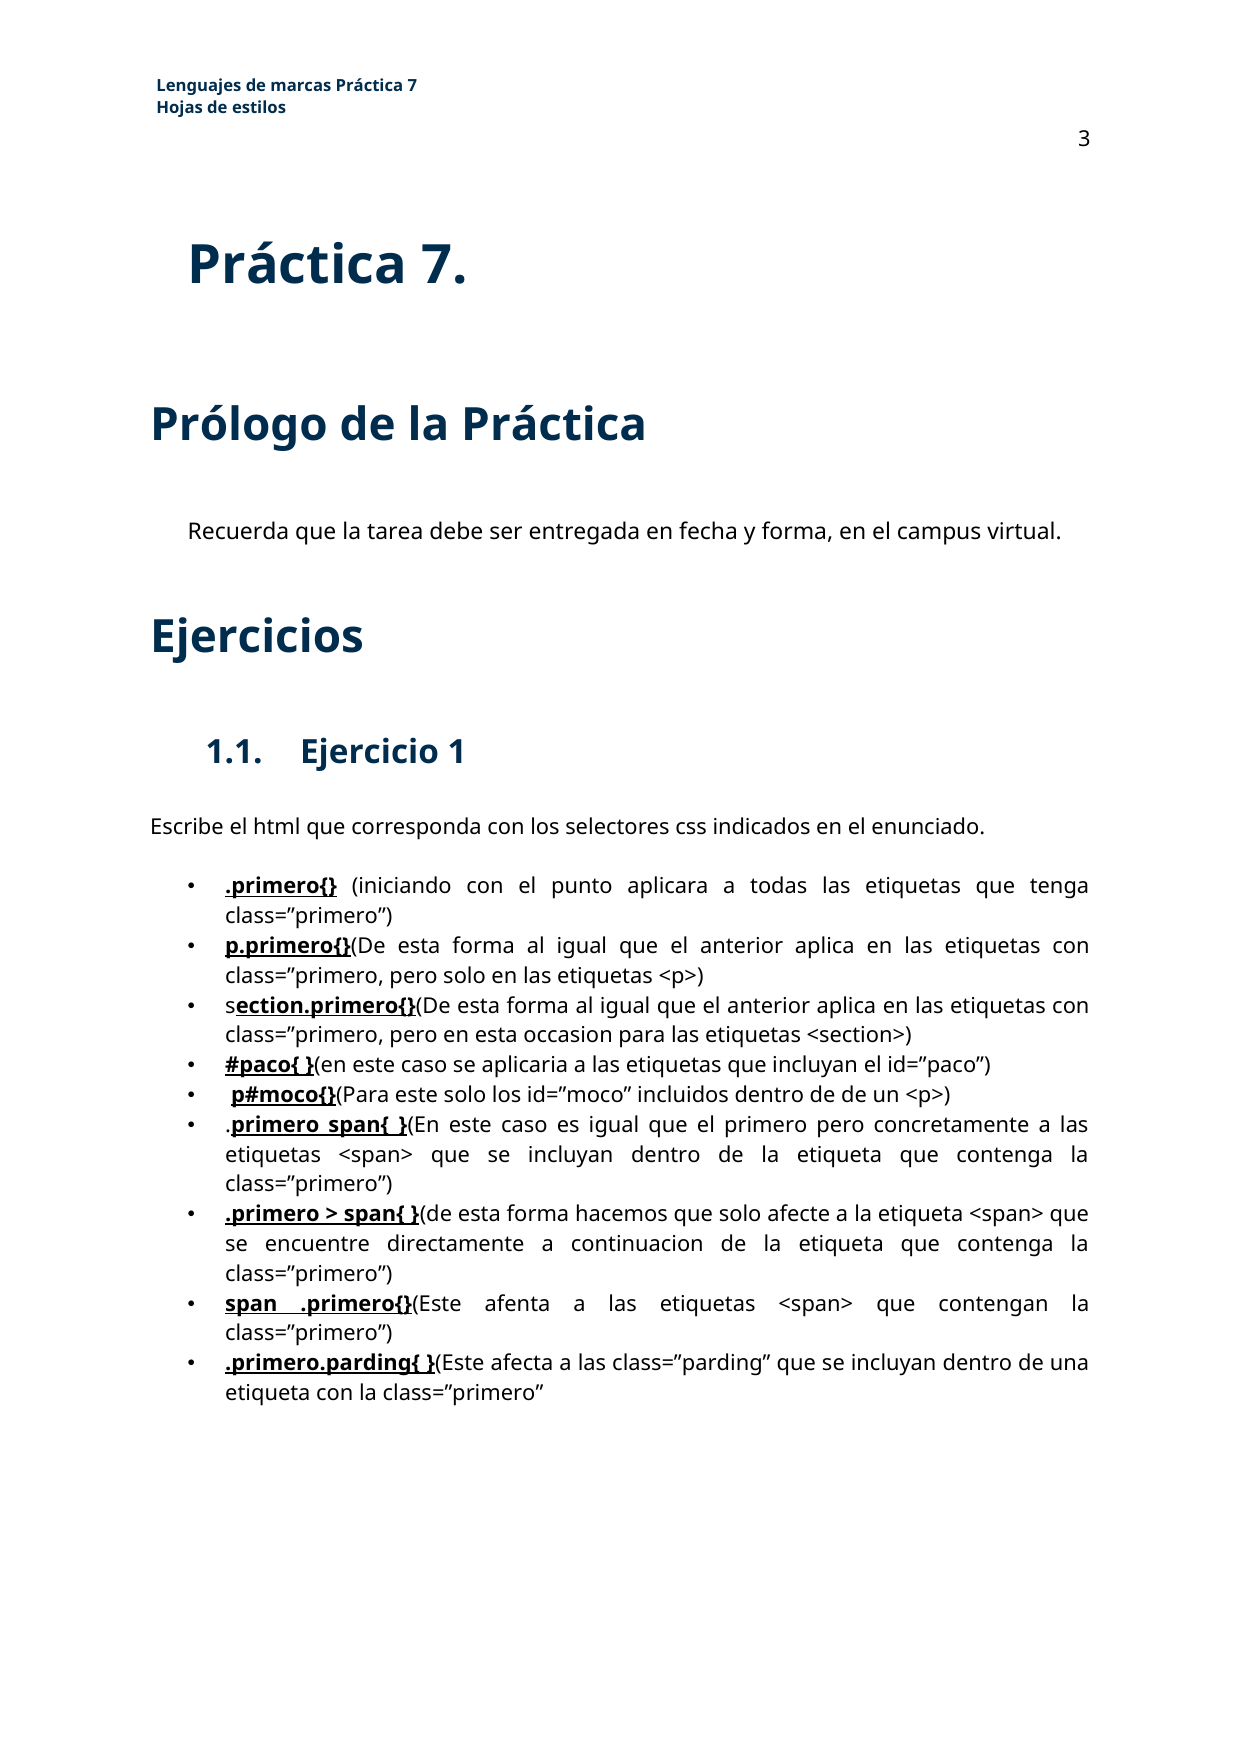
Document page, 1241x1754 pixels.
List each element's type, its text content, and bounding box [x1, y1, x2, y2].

list p#moco{}(Para este solo los id=”moco” incluidos dentro de de un <p>) [187, 1079, 1090, 1109]
list span .primero{}(Este afenta a las etiquetas <span> que contengan la class=”primero”) [187, 1288, 1090, 1347]
list #paco{ }(en este caso se aplicaria a las etiquetas que incluyan el id=”paco”) [187, 1049, 1090, 1079]
subtitle Prólogo de la Práctica [150, 391, 1090, 454]
list .primero{} (iniciando con el punto aplicara a todas las etiquetas que tenga class=”primero”) [187, 871, 1090, 930]
subtitle Ejercicios [150, 604, 1090, 666]
list .primero > span{ }(de esta forma hacemos que solo afecte a la etiqueta <span> que se encuentre directamente a continuacion de la etiqueta que contenga la class=”primero”) [187, 1198, 1090, 1288]
list section.primero{}(De esta forma al igual que el anterior aplica en las etiquetas con class=”primero, pero en esta occasion para las etiquetas <section>) [187, 990, 1090, 1049]
list .primero.parding{ }(Este afecta a las class=”parding” que se incluyan dentro de una etiqueta con la class=”primero” [187, 1347, 1090, 1407]
subtitle Ejercicio 1 [262, 727, 1090, 773]
title Práctica 7. [187, 225, 1090, 299]
list .primero span{ }(En este caso es igual que el primero pero concretamente a las etiquetas <span> que se incluyan dentro de la etiqueta que contenga la class=”primero”) [187, 1109, 1090, 1198]
text Recuerda que la tarea debe ser entregada en fecha y forma, en el campus virtual. [187, 515, 1090, 546]
text Escribe el html que corresponda con los selectores css indicados en el enunciado. [150, 811, 1090, 841]
list p.primero{}(De esta forma al igual que el anterior aplica en las etiquetas con class=”primero, pero solo en las etiquetas <p>) [187, 930, 1090, 990]
